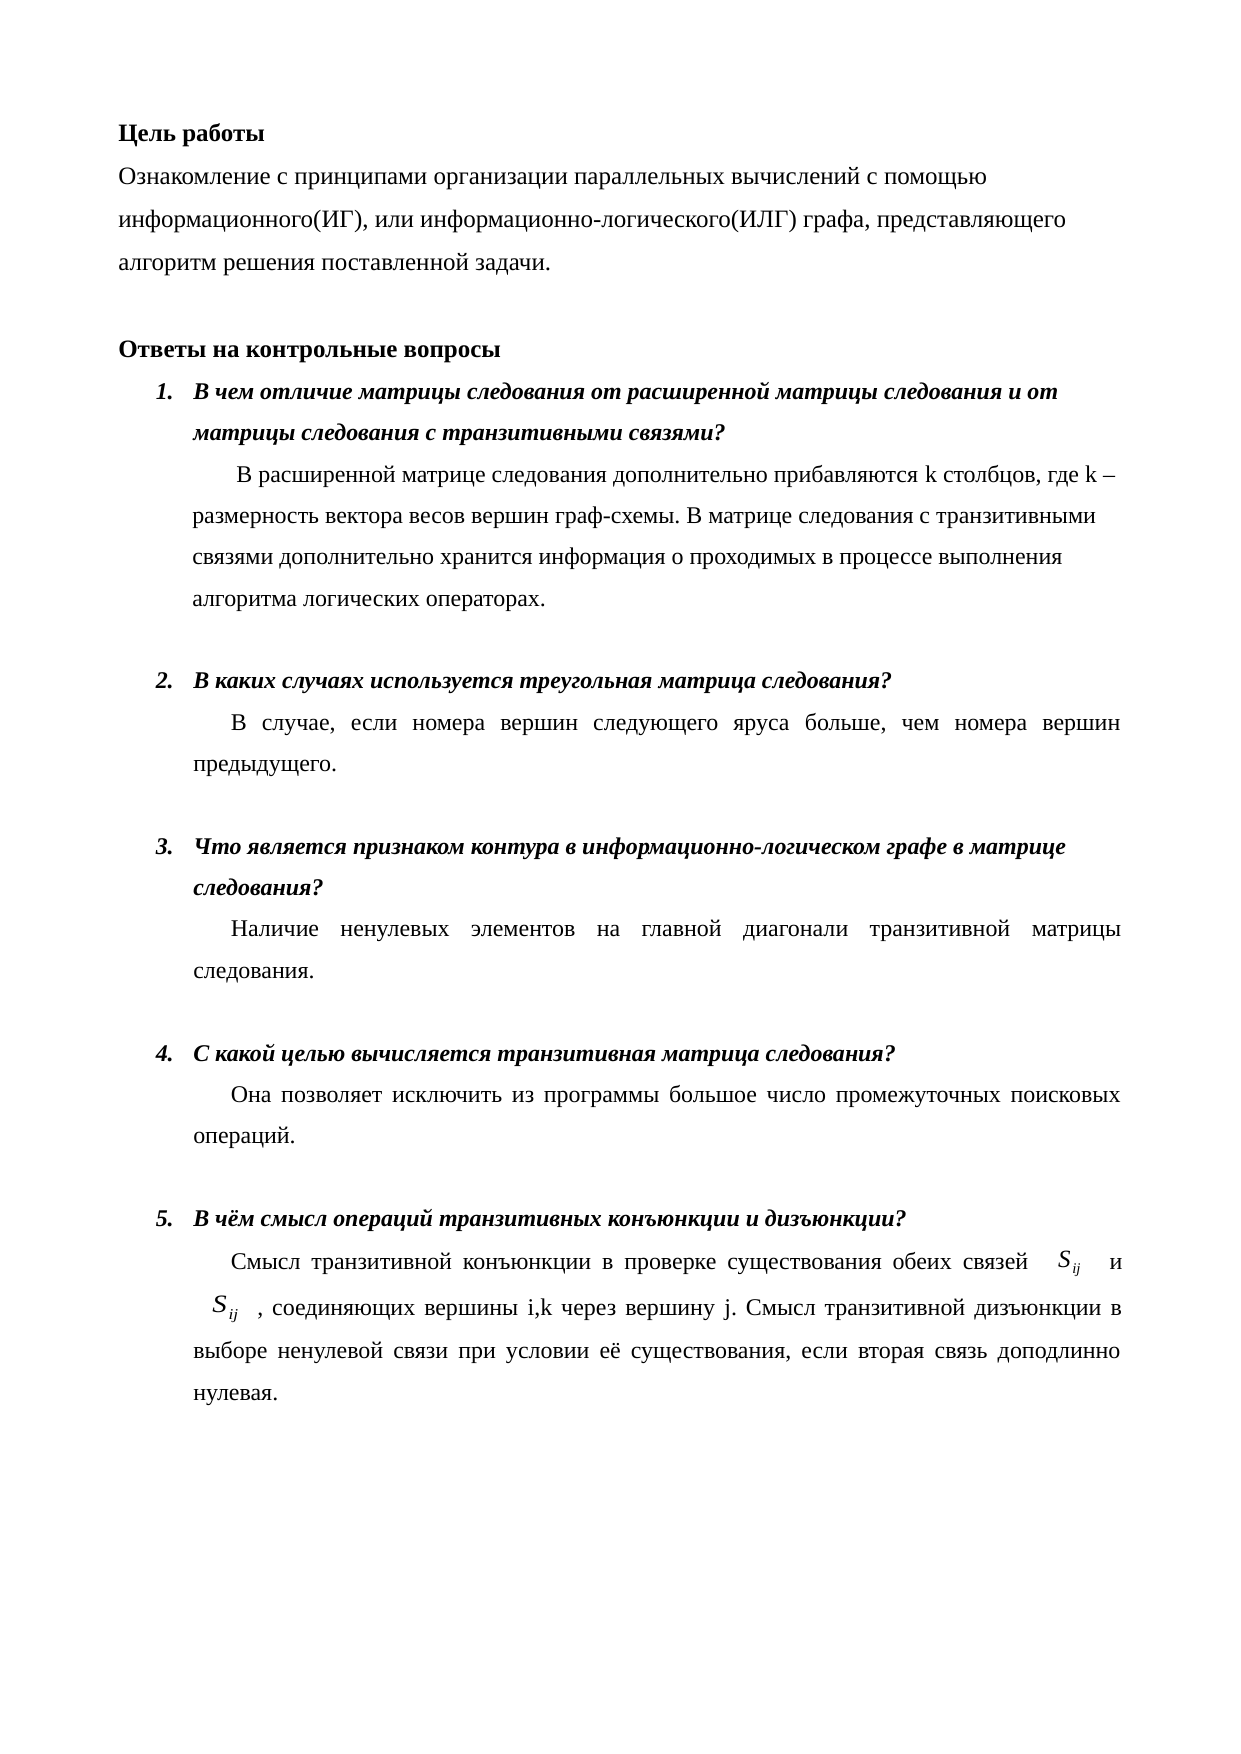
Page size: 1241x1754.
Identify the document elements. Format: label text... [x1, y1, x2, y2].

text Смысл транзитивной конъюнкции в проверке существования обеих связей и , соединяющих вершины i,k через вершину j. Смысл транзитивной дизъюнкции в выборе ненулевой связи при условии её существования, если вторая связь доподлинно нулевая. [193, 1245, 1122, 1405]
list В чем отличие матрицы следования от расширенной матрицы следования и от матрицы следования с транзитивными связями? [156, 377, 1122, 446]
text Она позволяет исключить из программы большое число промежуточных поисковых операций. [193, 1080, 1122, 1149]
text В случае, если номера вершин следующего яруса больше, чем номера вершин предыдущего. [193, 708, 1122, 777]
text Наличие ненулевых элементов на главной диагонали транзитивной матрицы следования. [193, 914, 1122, 983]
list В каких случаях используется треугольная матрица следования? [156, 666, 1122, 694]
list В чём смысл операций транзитивных конъюнкции и дизъюнкции? [156, 1204, 1122, 1232]
text Ответы на контрольные вопросы [118, 334, 1122, 362]
text Ознакомление с принципами организации параллельных вычислений с помощью информационного(ИГ), или информационно-логического(ИЛГ) графа, представляющего алгоритм решения поставленной задачи. [118, 161, 1122, 276]
list Что является признаком контура в информационно-логическом графе в матрице следования? [156, 832, 1122, 901]
text В расширенной матрице следования дополнительно прибавляются k столбцов, где k – размерность вектора весов вершин граф-схемы. В матрице следования с транзитивными связями дополнительно хранится информация о проходимых в процессе выполнения алгоритма логических операторах. [192, 459, 1122, 611]
list С какой целью вычисляется транзитивная матрица следования? [156, 1038, 1122, 1066]
text Цель работы [118, 118, 1122, 147]
